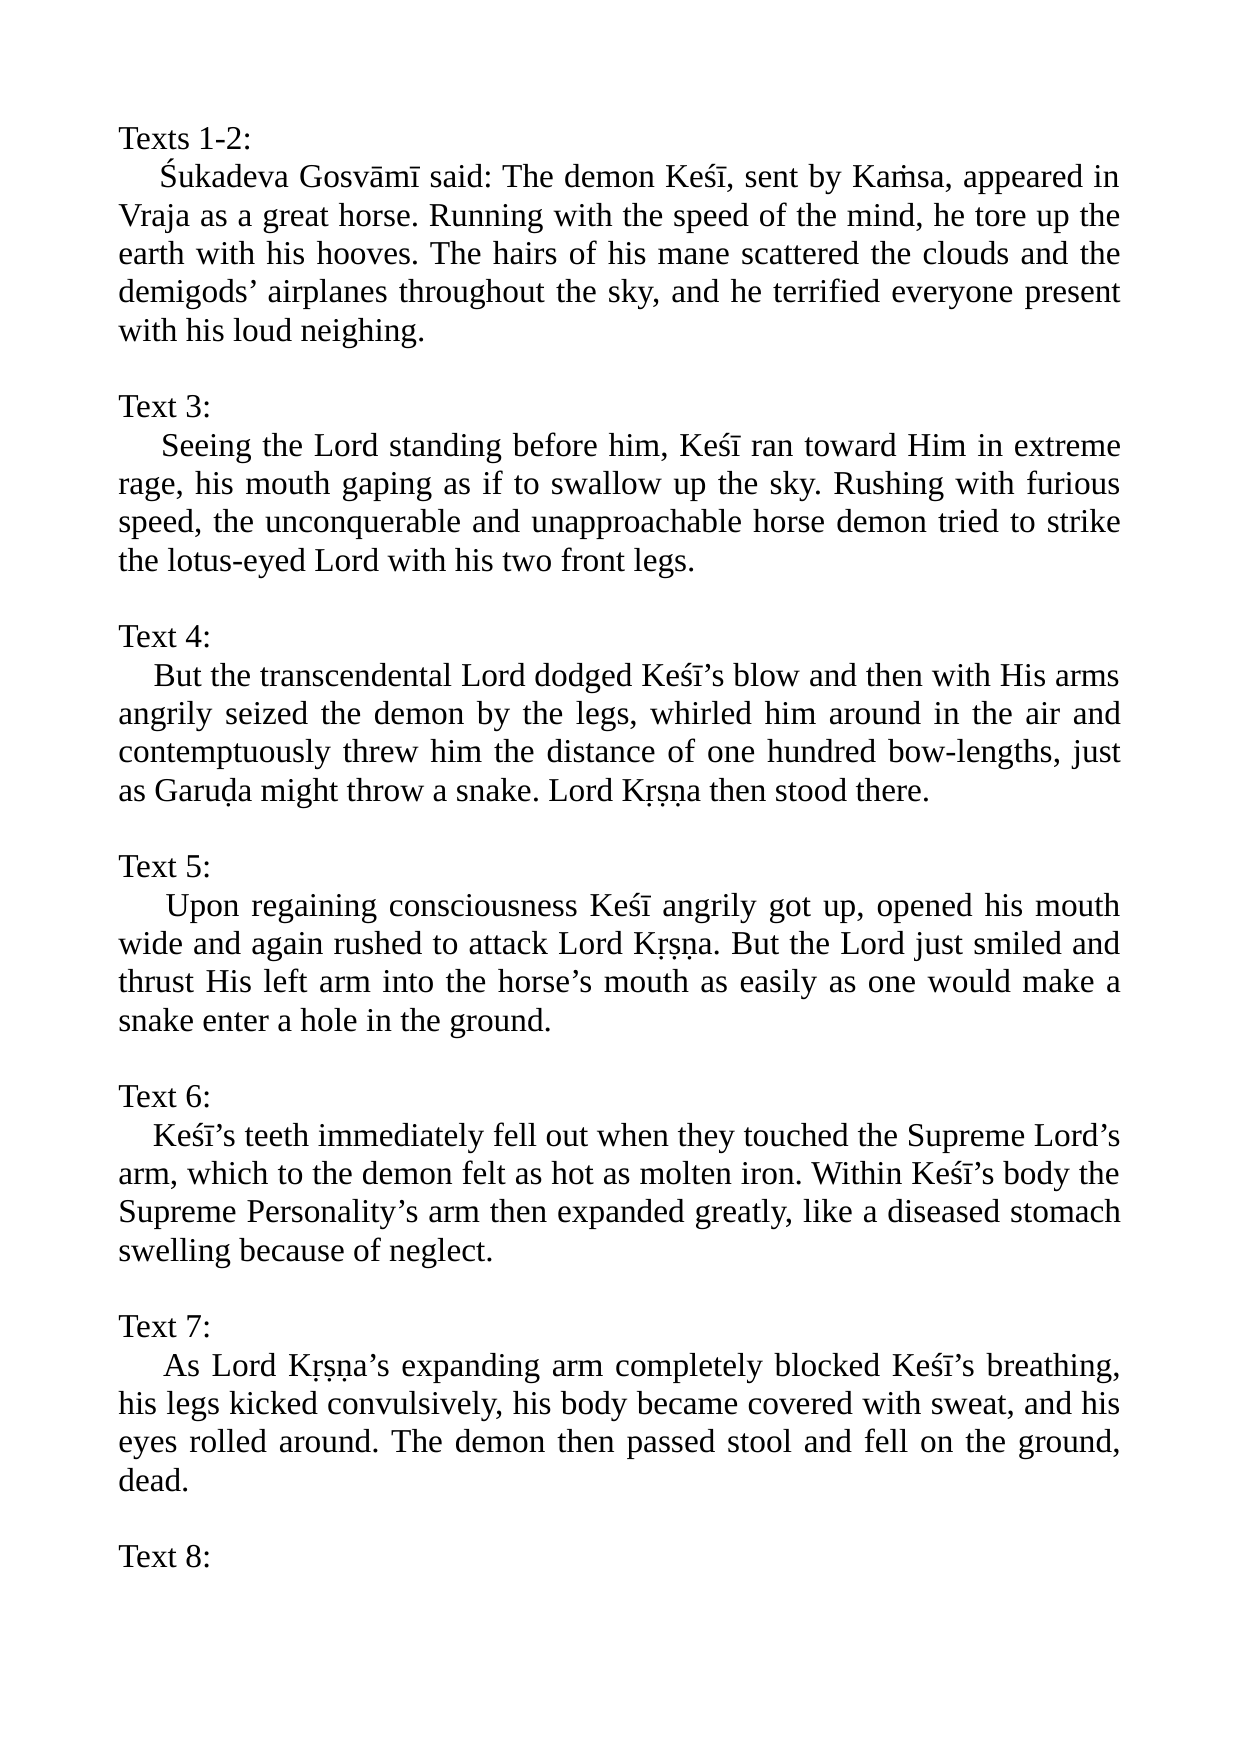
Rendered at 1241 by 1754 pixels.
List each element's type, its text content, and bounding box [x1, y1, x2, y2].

text Keśī’s teeth immediately fell out when they touched the Supreme Lord’s arm, which to the demon felt as hot as molten iron. Within Keśī’s body the Supreme Personality’s arm then expanded greatly, like a diseased stomach swelling because of neglect. [118, 1115, 1122, 1268]
text Upon regaining consciousness Keśī angrily got up, opened his mouth wide and again rushed to attack Lord Kṛṣṇa. But the Lord just smiled and thrust His left arm into the horse’s mouth as easily as one would make a snake enter a hole in the ground. [118, 885, 1122, 1038]
text As Lord Kṛṣṇa’s expanding arm completely blocked Keśī’s breathing, his legs kicked convulsively, his body became covered with sweat, and his eyes rolled around. The demon then passed stool and fell on the ground, dead. [118, 1345, 1122, 1498]
text Text 5: [118, 846, 1122, 885]
text Śukadeva Gosvāmī said: The demon Keśī, sent by Kaṁsa, appeared in Vraja as a great horse. Running with the speed of the mind, he tore up the earth with his hooves. The hairs of his mane scattered the clouds and the demigods’ airplanes throughout the sky, and he terrified everyone present with his loud neighing. [118, 156, 1122, 348]
text Text 4: [118, 616, 1122, 655]
text Text 6: [118, 1076, 1122, 1115]
text But the transcendental Lord dodged Keśī’s blow and then with His arms angrily seized the demon by the legs, whirled him around in the air and contemptuously threw him the distance of one hundred bow-lengths, just as Garuḍa might throw a snake. Lord Kṛṣṇa then stood there. [118, 655, 1122, 808]
text Text 3: [118, 386, 1122, 425]
text Text 7: [118, 1306, 1122, 1345]
text Texts 1-2: [118, 118, 1122, 156]
text Text 8: [118, 1536, 1122, 1575]
text Seeing the Lord standing before him, Keśī ran toward Him in extreme rage, his mouth gaping as if to swallow up the sky. Rushing with furious speed, the unconquerable and unapproachable horse demon tried to strike the lotus-eyed Lord with his two front legs. [118, 425, 1122, 578]
